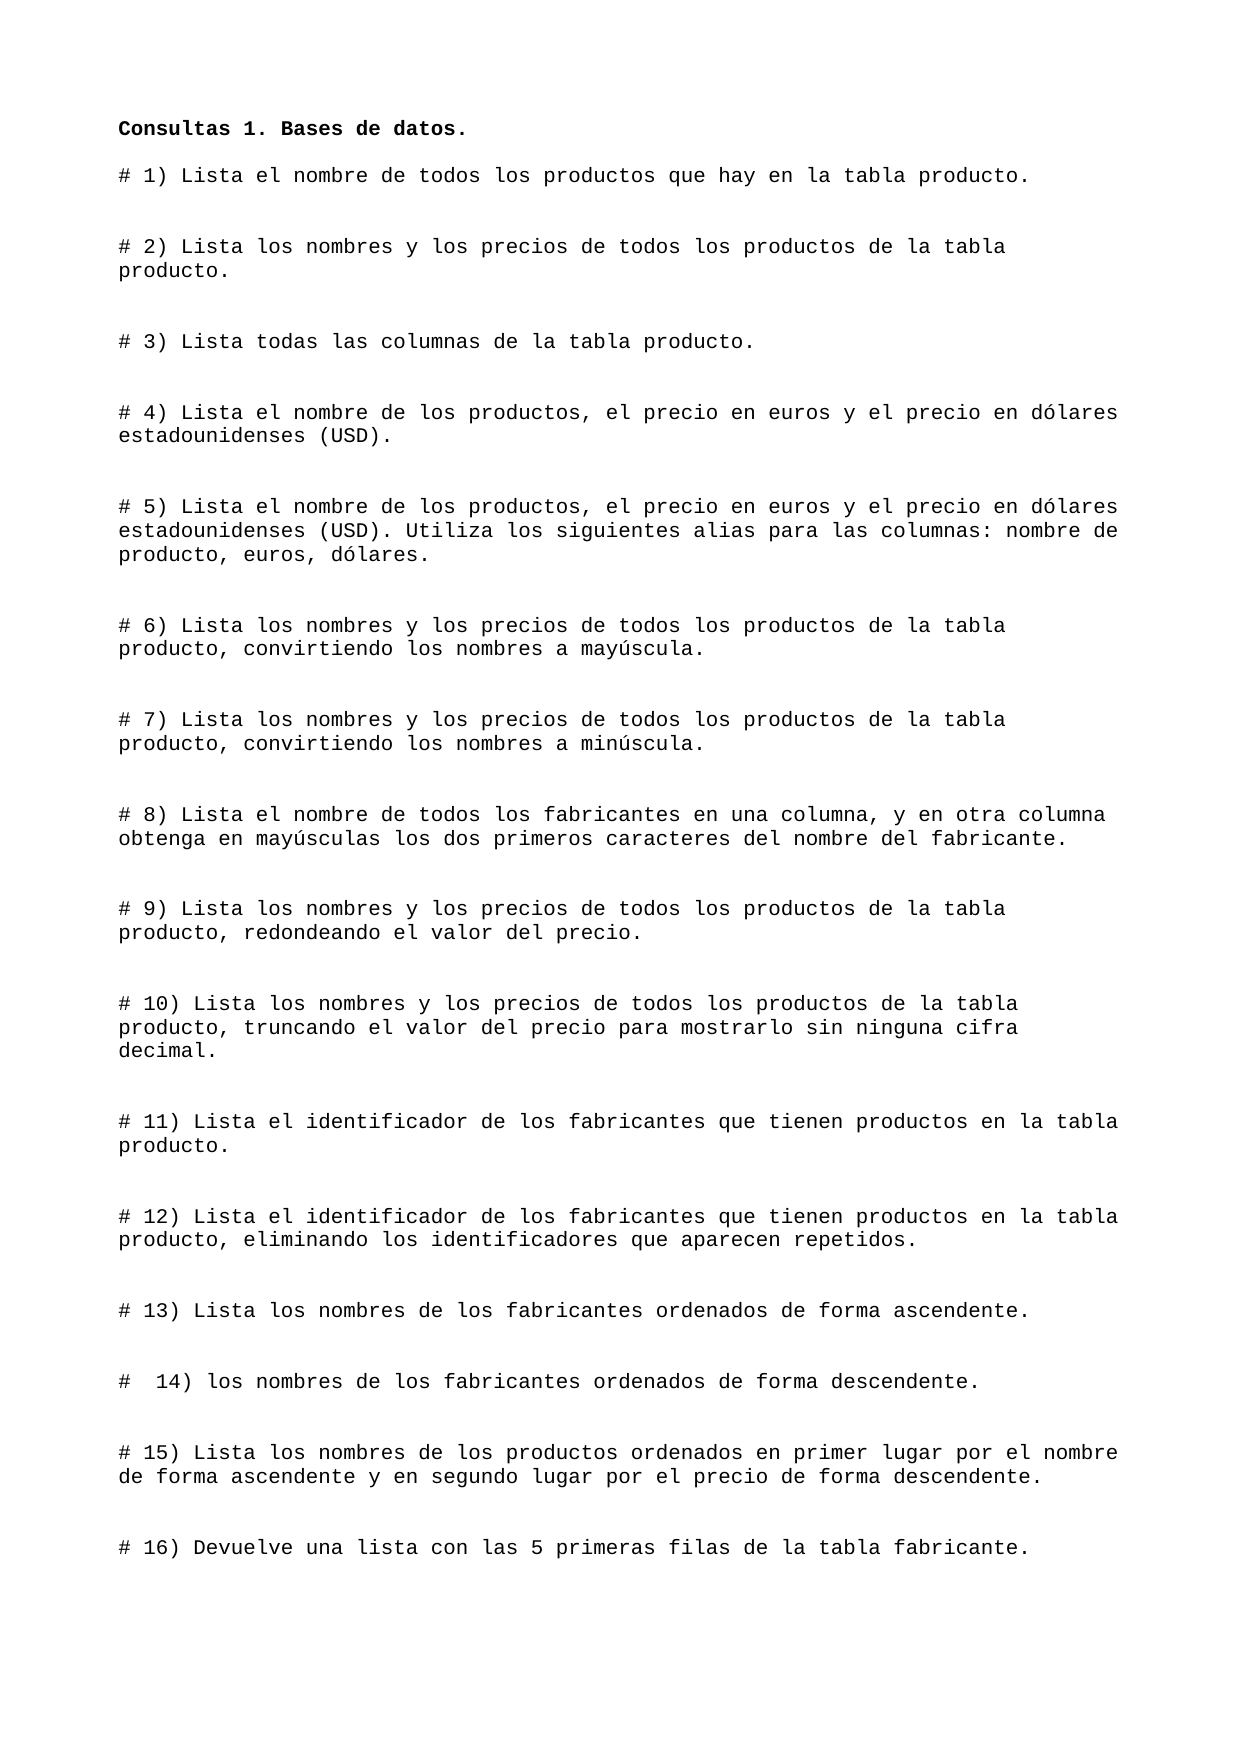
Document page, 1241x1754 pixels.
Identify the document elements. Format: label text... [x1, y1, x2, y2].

text # 8) Lista el nombre de todos los fabricantes en una columna, y en otra columna obtenga en mayúsculas los dos primeros caracteres del nombre del fabricante. [118, 804, 1122, 851]
text # 12) Lista el identificador de los fabricantes que tienen productos en la tabla producto, eliminando los identificadores que aparecen repetidos. [118, 1206, 1122, 1253]
text # 1) Lista el nombre de todos los productos que hay en la tabla producto. [118, 165, 1122, 189]
text # 16) Devuelve una lista con las 5 primeras filas de la tabla fabricante. [118, 1537, 1122, 1561]
text Consultas 1. Bases de datos. [118, 118, 1122, 142]
text # 4) Lista el nombre de los productos, el precio en euros y el precio en dólares estadounidenses (USD). [118, 402, 1122, 449]
text # 5) Lista el nombre de los productos, el precio en euros y el precio en dólares estadounidenses (USD). Utiliza los siguientes alias para las columnas: nombre de producto, euros, dólares. [118, 496, 1122, 567]
text # 13) Lista los nombres de los fabricantes ordenados de forma ascendente. [118, 1300, 1122, 1324]
text # 11) Lista el identificador de los fabricantes que tienen productos en la tabla producto. [118, 1111, 1122, 1158]
text # 2) Lista los nombres y los precios de todos los productos de la tabla producto. [118, 236, 1122, 284]
text # 6) Lista los nombres y los precios de todos los productos de la tabla producto, convirtiendo los nombres a mayúscula. [118, 615, 1122, 662]
text # 14) los nombres de los fabricantes ordenados de forma descendente. [118, 1371, 1122, 1395]
text # 15) Lista los nombres de los productos ordenados en primer lugar por el nombre de forma ascendente y en segundo lugar por el precio de forma descendente. [118, 1442, 1122, 1489]
text # 7) Lista los nombres y los precios de todos los productos de la tabla producto, convirtiendo los nombres a minúscula. [118, 709, 1122, 757]
text # 9) Lista los nombres y los precios de todos los productos de la tabla producto, redondeando el valor del precio. [118, 898, 1122, 946]
text # 3) Lista todas las columnas de la tabla producto. [118, 331, 1122, 354]
text # 10) Lista los nombres y los precios de todos los productos de la tabla producto, truncando el valor del precio para mostrarlo sin ninguna cifra decimal. [118, 993, 1122, 1064]
